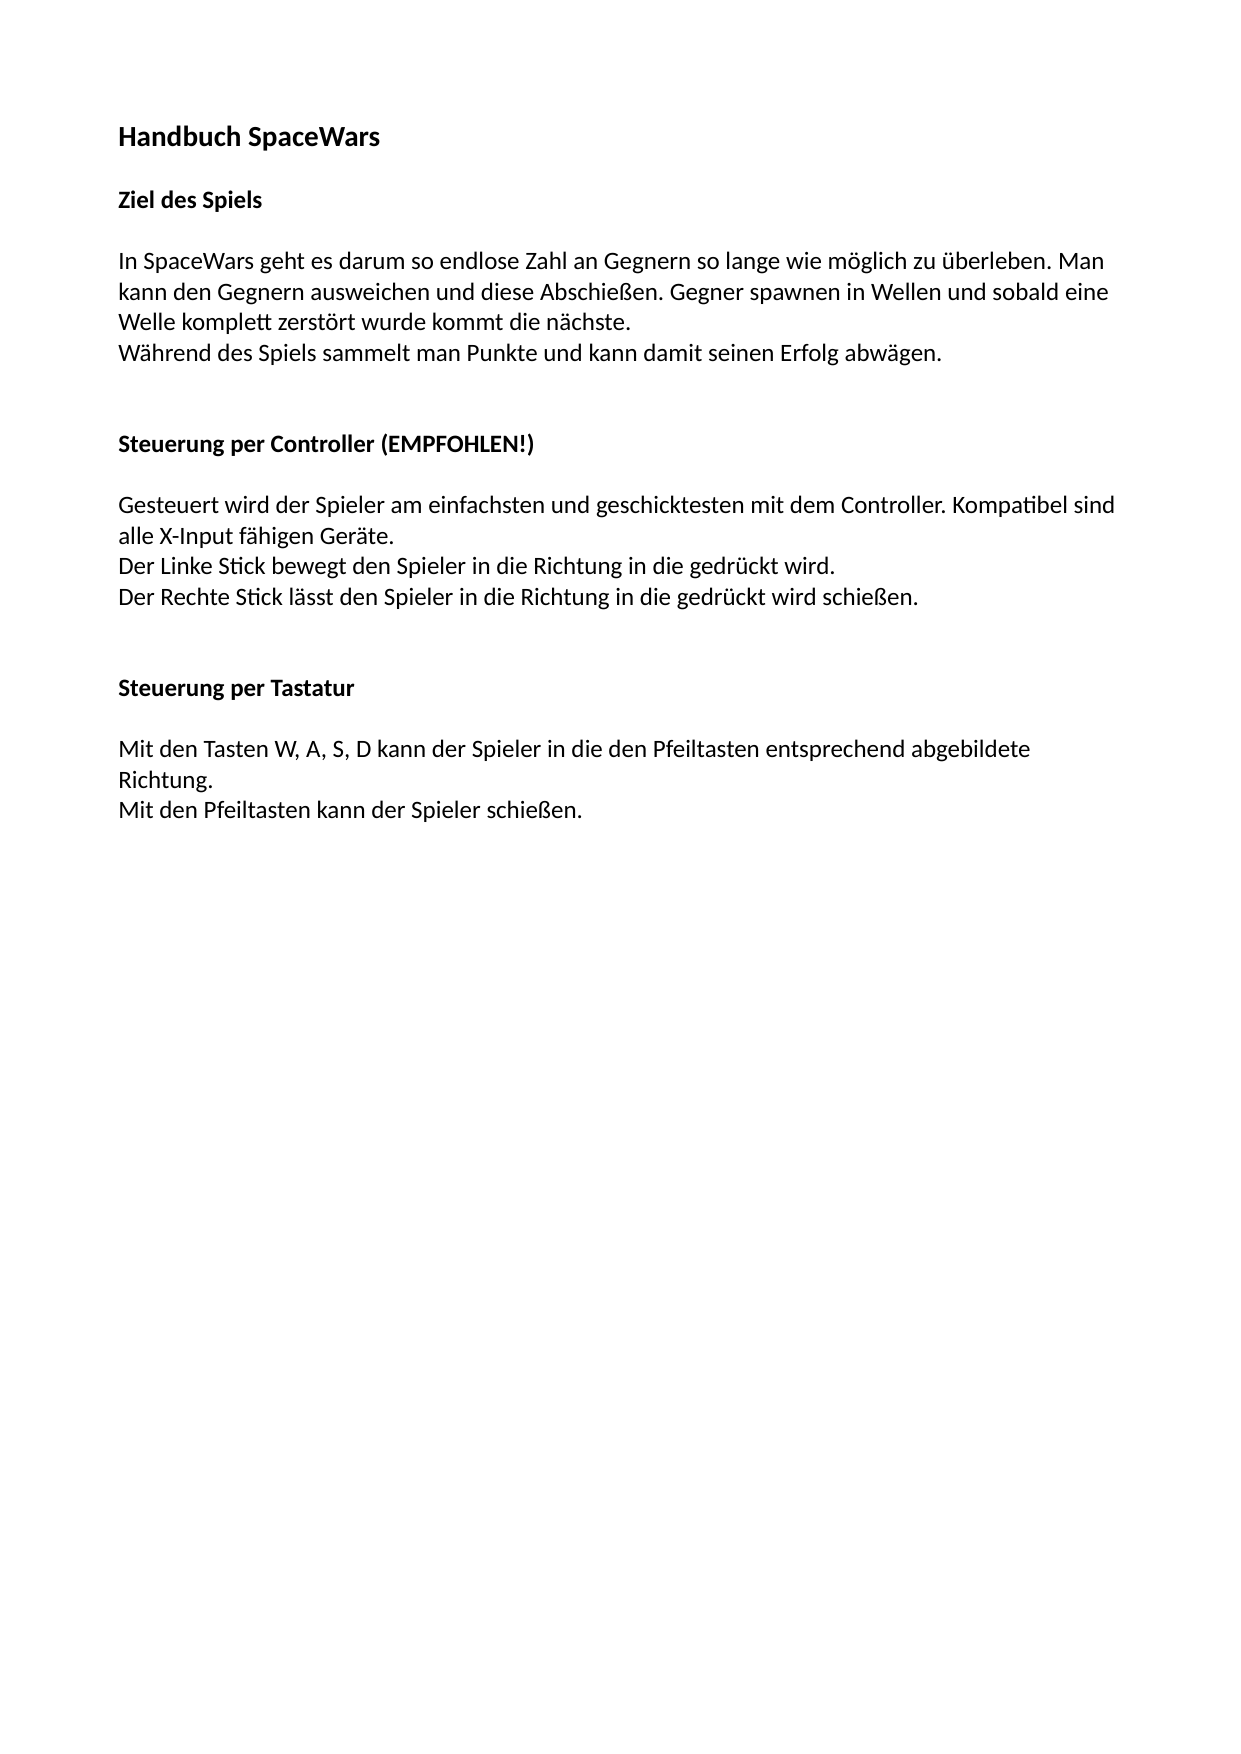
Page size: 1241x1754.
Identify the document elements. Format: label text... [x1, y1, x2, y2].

text Mit den Tasten W, A, S, D kann der Spieler in die den Pfeiltasten entsprechend abgebildete Richtung. [118, 734, 1122, 795]
text Gesteuert wird der Spieler am einfachsten und geschicktesten mit dem Controller. Kompatibel sind alle X-Input fähigen Geräte. [118, 489, 1122, 551]
text Während des Spiels sammelt man Punkte und kann damit seinen Erfolg abwägen. [118, 337, 1122, 367]
text In SpaceWars geht es darum so endlose Zahl an Gegnern so lange wie möglich zu überleben. Man kann den Gegnern ausweichen und diese Abschießen. Gegner spawnen in Wellen und sobald eine Welle komplett zerstört wurde kommt die nächste. [118, 245, 1122, 337]
text Steuerung per Controller (EMPFOHLEN!) [118, 428, 1122, 459]
text Ziel des Spiels [118, 184, 1122, 215]
text Mit den Pfeiltasten kann der Spieler schießen. [118, 795, 1122, 825]
text Steuerung per Tastatur [118, 673, 1122, 703]
text Der Linke Stick bewegt den Spieler in die Richtung in die gedrückt wird. [118, 551, 1122, 581]
text Der Rechte Stick lässt den Spieler in die Richtung in die gedrückt wird schießen. [118, 581, 1122, 612]
text Handbuch SpaceWars [118, 118, 1122, 154]
